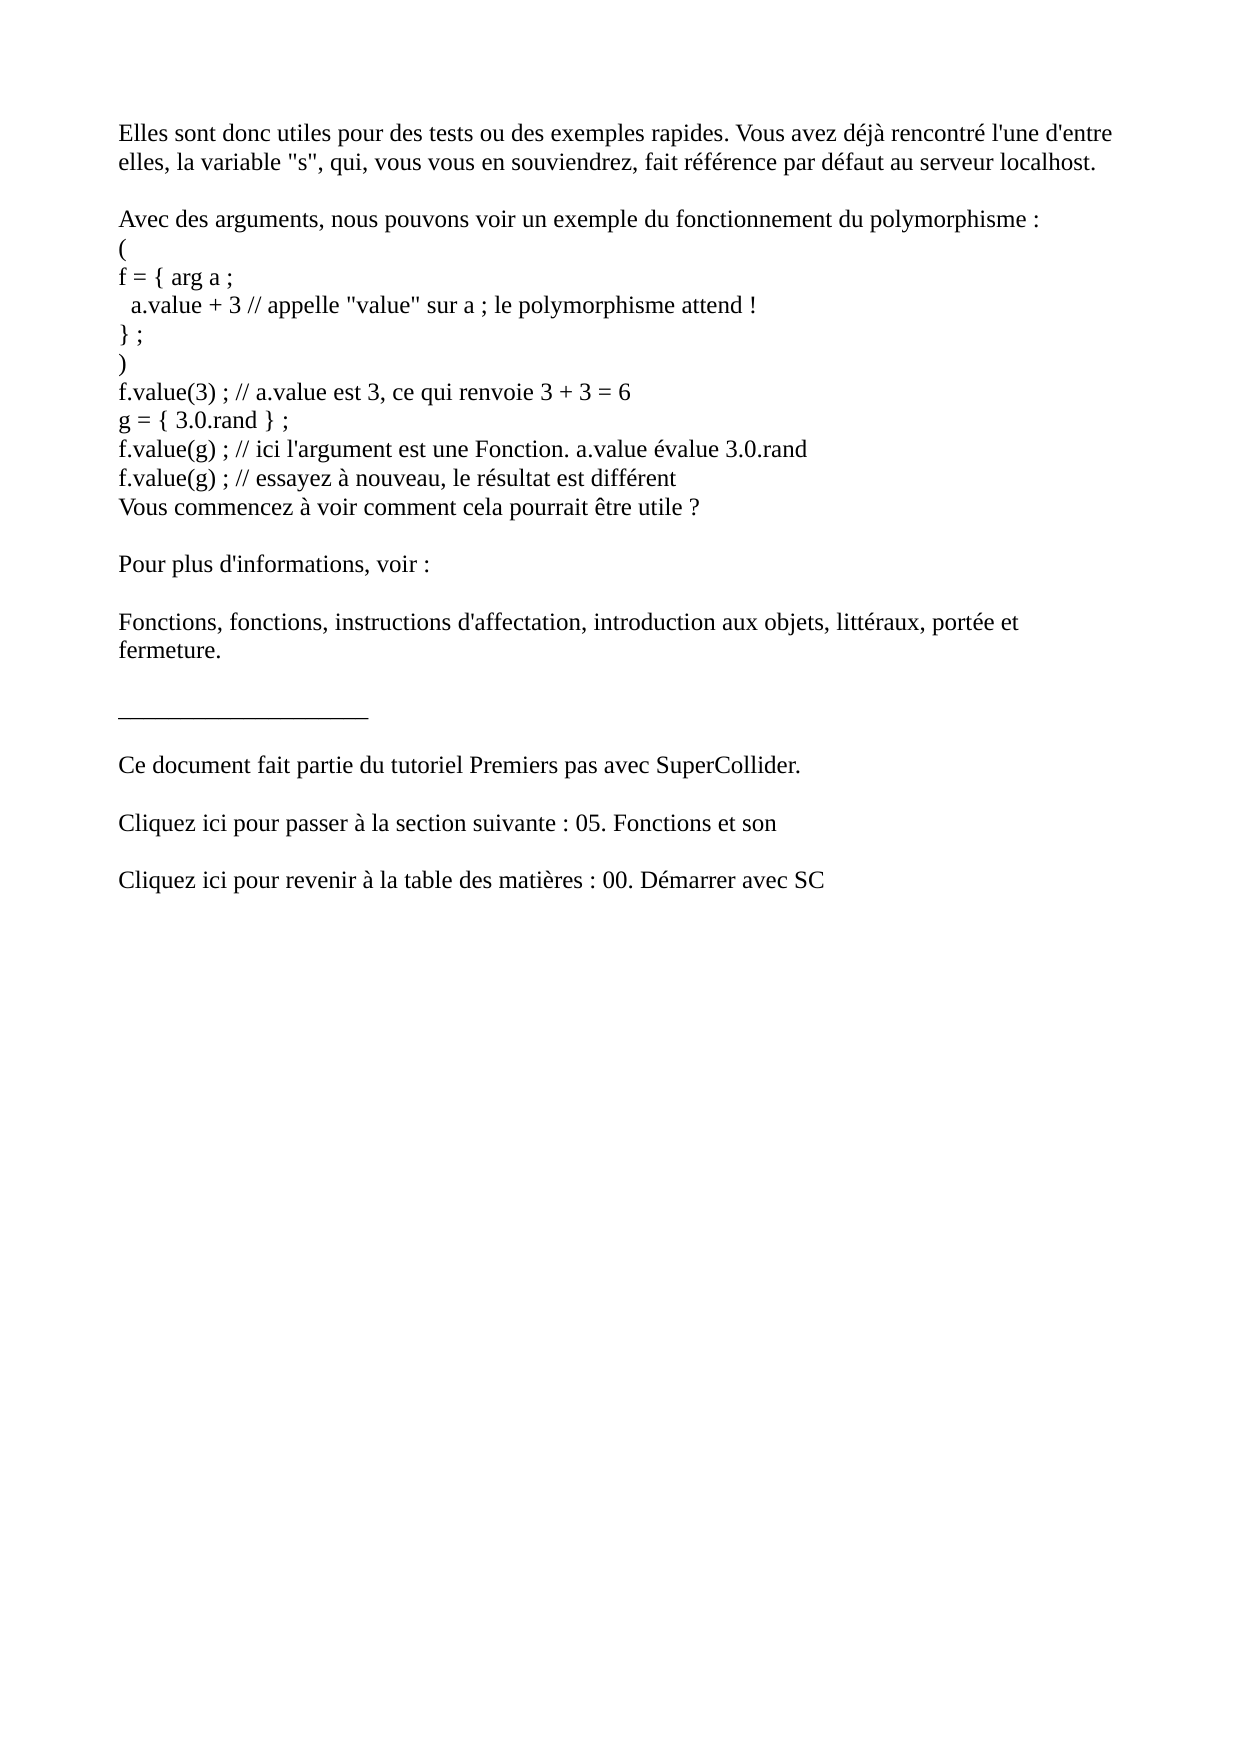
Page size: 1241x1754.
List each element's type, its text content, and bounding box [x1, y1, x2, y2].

text Elles sont donc utiles pour des tests ou des exemples rapides. Vous avez déjà rencontré l'une d'entre elles, la variable "s", qui, vous vous en souviendrez, fait référence par défaut au serveur localhost. Avec des arguments, nous pouvons voir un exemple du fonctionnement du polymorphisme : ( f = { arg a ; a.value + 3 // appelle "value" sur a ; le polymorphisme attend ! } ; ) f.value(3) ; // a.value est 3, ce qui renvoie 3 + 3 = 6 g = { 3.0.rand } ; f.value(g) ; // ici l'argument est une Fonction. a.value évalue 3.0.rand f.value(g) ; // essayez à nouveau, le résultat est différent Vous commencez à voir comment cela pourrait être utile ? Pour plus d'informations, voir : Fonctions, fonctions, instructions d'affectation, introduction aux objets, littéraux, portée et fermeture. ____________________ Ce document fait partie du tutoriel Premiers pas avec SuperCollider. Cliquez ici pour passer à la section suivante : 05. Fonctions et son Cliquez ici pour revenir à la table des matières : 00. Démarrer avec SC [118, 118, 1122, 952]
